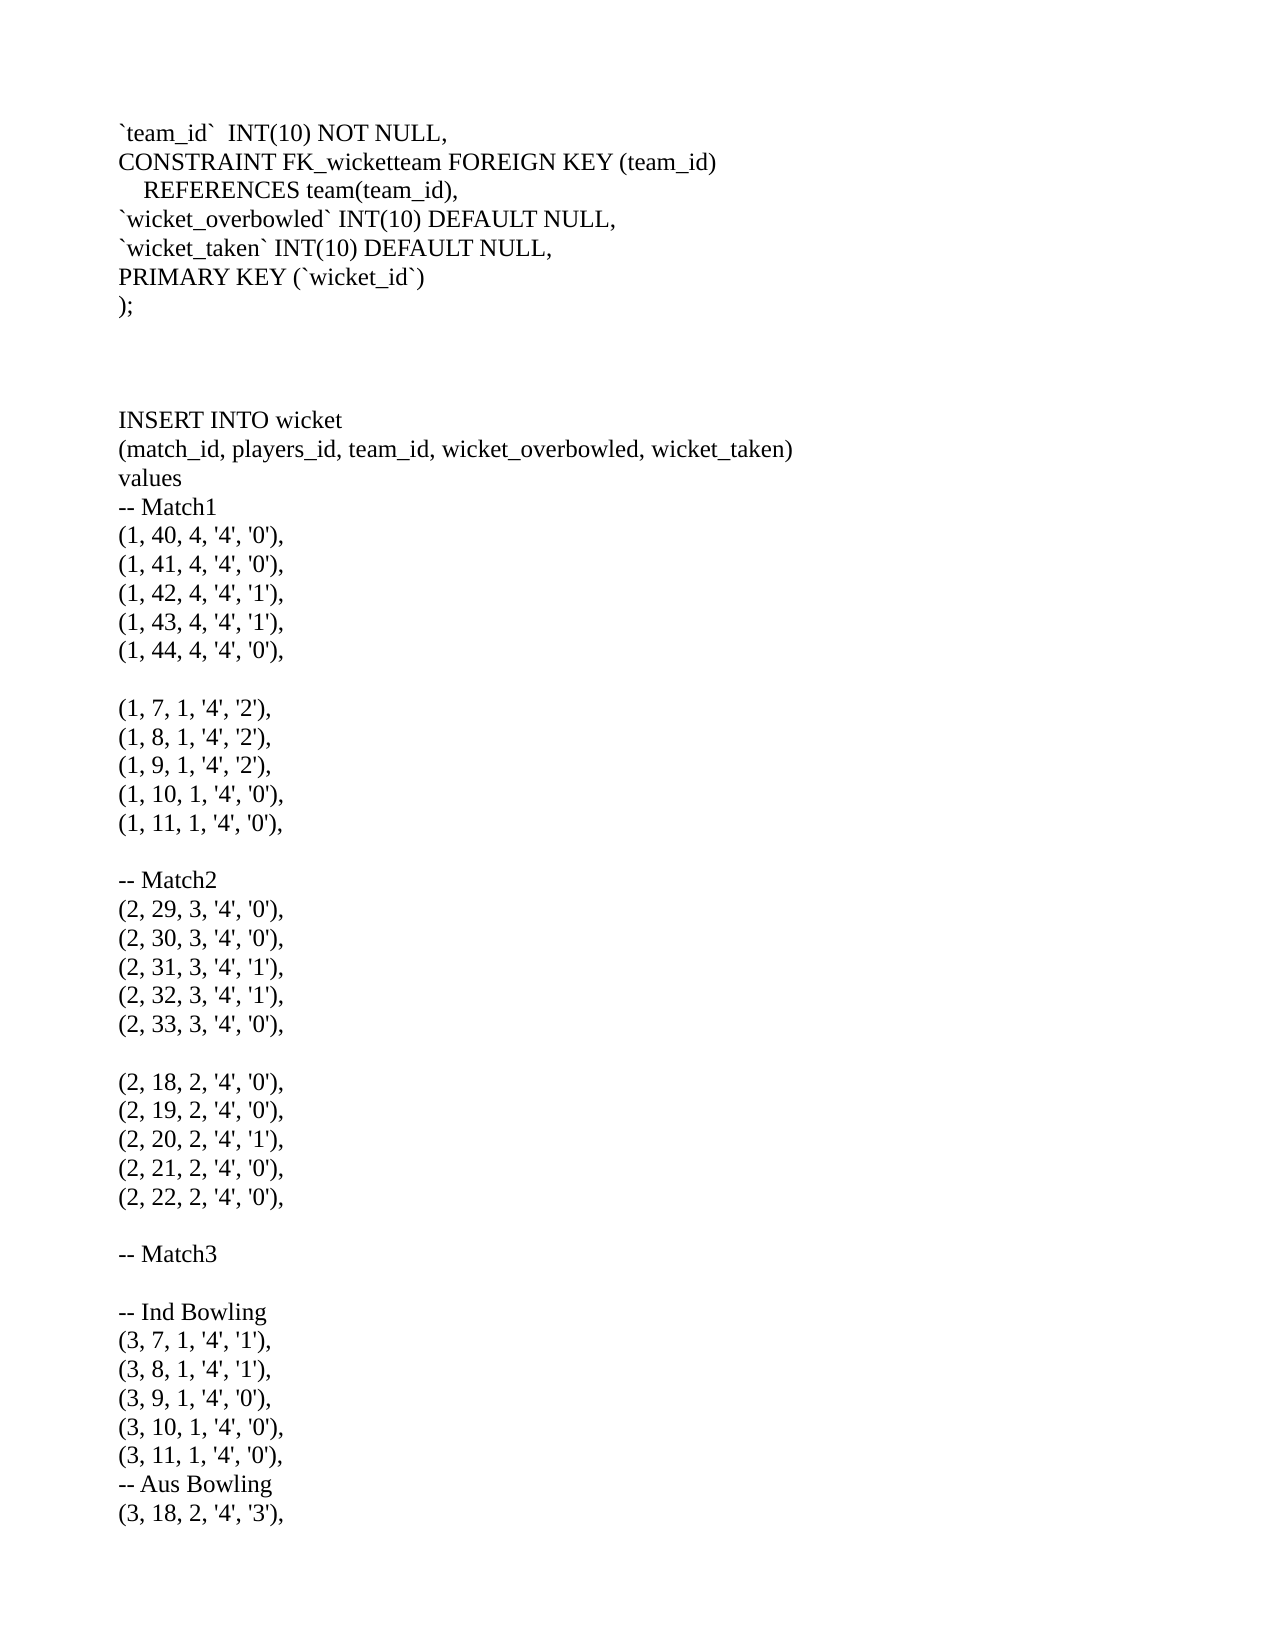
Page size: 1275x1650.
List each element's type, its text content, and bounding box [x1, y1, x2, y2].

text (2, 18, 2, '4', '0'), [118, 1067, 1157, 1096]
text (3, 8, 1, '4', '1'), [118, 1354, 1157, 1383]
text (1, 8, 1, '4', '2'), [118, 722, 1157, 751]
text (1, 41, 4, '4', '0'), [118, 549, 1157, 578]
text (1, 11, 1, '4', '0'), [118, 808, 1157, 837]
text (2, 29, 3, '4', '0'), [118, 894, 1157, 923]
text REFERENCES team(team_id), [118, 176, 1157, 204]
text INSERT INTO wicket [118, 406, 1157, 434]
text (1, 43, 4, '4', '1'), [118, 607, 1157, 636]
text (2, 22, 2, '4', '0'), [118, 1182, 1157, 1211]
text (2, 30, 3, '4', '0'), [118, 923, 1157, 952]
text (1, 7, 1, '4', '2'), [118, 693, 1157, 722]
text -- Aus Bowling [118, 1469, 1157, 1498]
text (2, 20, 2, '4', '1'), [118, 1124, 1157, 1153]
text (2, 19, 2, '4', '0'), [118, 1096, 1157, 1124]
text (1, 10, 1, '4', '0'), [118, 779, 1157, 808]
text (2, 32, 3, '4', '1'), [118, 981, 1157, 1009]
text -- Match2 [118, 866, 1157, 894]
text (3, 9, 1, '4', '0'), [118, 1383, 1157, 1412]
text (3, 7, 1, '4', '1'), [118, 1326, 1157, 1354]
text `wicket_taken` INT(10) DEFAULT NULL, [118, 233, 1157, 262]
text (1, 44, 4, '4', '0'), [118, 636, 1157, 664]
text (1, 40, 4, '4', '0'), [118, 521, 1157, 549]
text (3, 18, 2, '4', '3'), [118, 1498, 1157, 1527]
text -- Ind Bowling [118, 1297, 1157, 1326]
text `wicket_overbowled` INT(10) DEFAULT NULL, [118, 204, 1157, 233]
text (3, 11, 1, '4', '0'), [118, 1441, 1157, 1469]
text (1, 42, 4, '4', '1'), [118, 578, 1157, 607]
text PRIMARY KEY (`wicket_id`) [118, 262, 1157, 291]
text ); [118, 291, 1157, 319]
text values [118, 463, 1157, 492]
text CONSTRAINT FK_wicketteam FOREIGN KEY (team_id) [118, 147, 1157, 176]
text (2, 21, 2, '4', '0'), [118, 1153, 1157, 1182]
text (3, 10, 1, '4', '0'), [118, 1412, 1157, 1441]
text (2, 31, 3, '4', '1'), [118, 952, 1157, 981]
text -- Match1 [118, 492, 1157, 521]
text (match_id, players_id, team_id, wicket_overbowled, wicket_taken) [118, 434, 1157, 463]
text `team_id` INT(10) NOT NULL, [118, 118, 1157, 147]
text (2, 33, 3, '4', '0'), [118, 1009, 1157, 1038]
text (1, 9, 1, '4', '2'), [118, 751, 1157, 779]
text -- Match3 [118, 1239, 1157, 1268]
